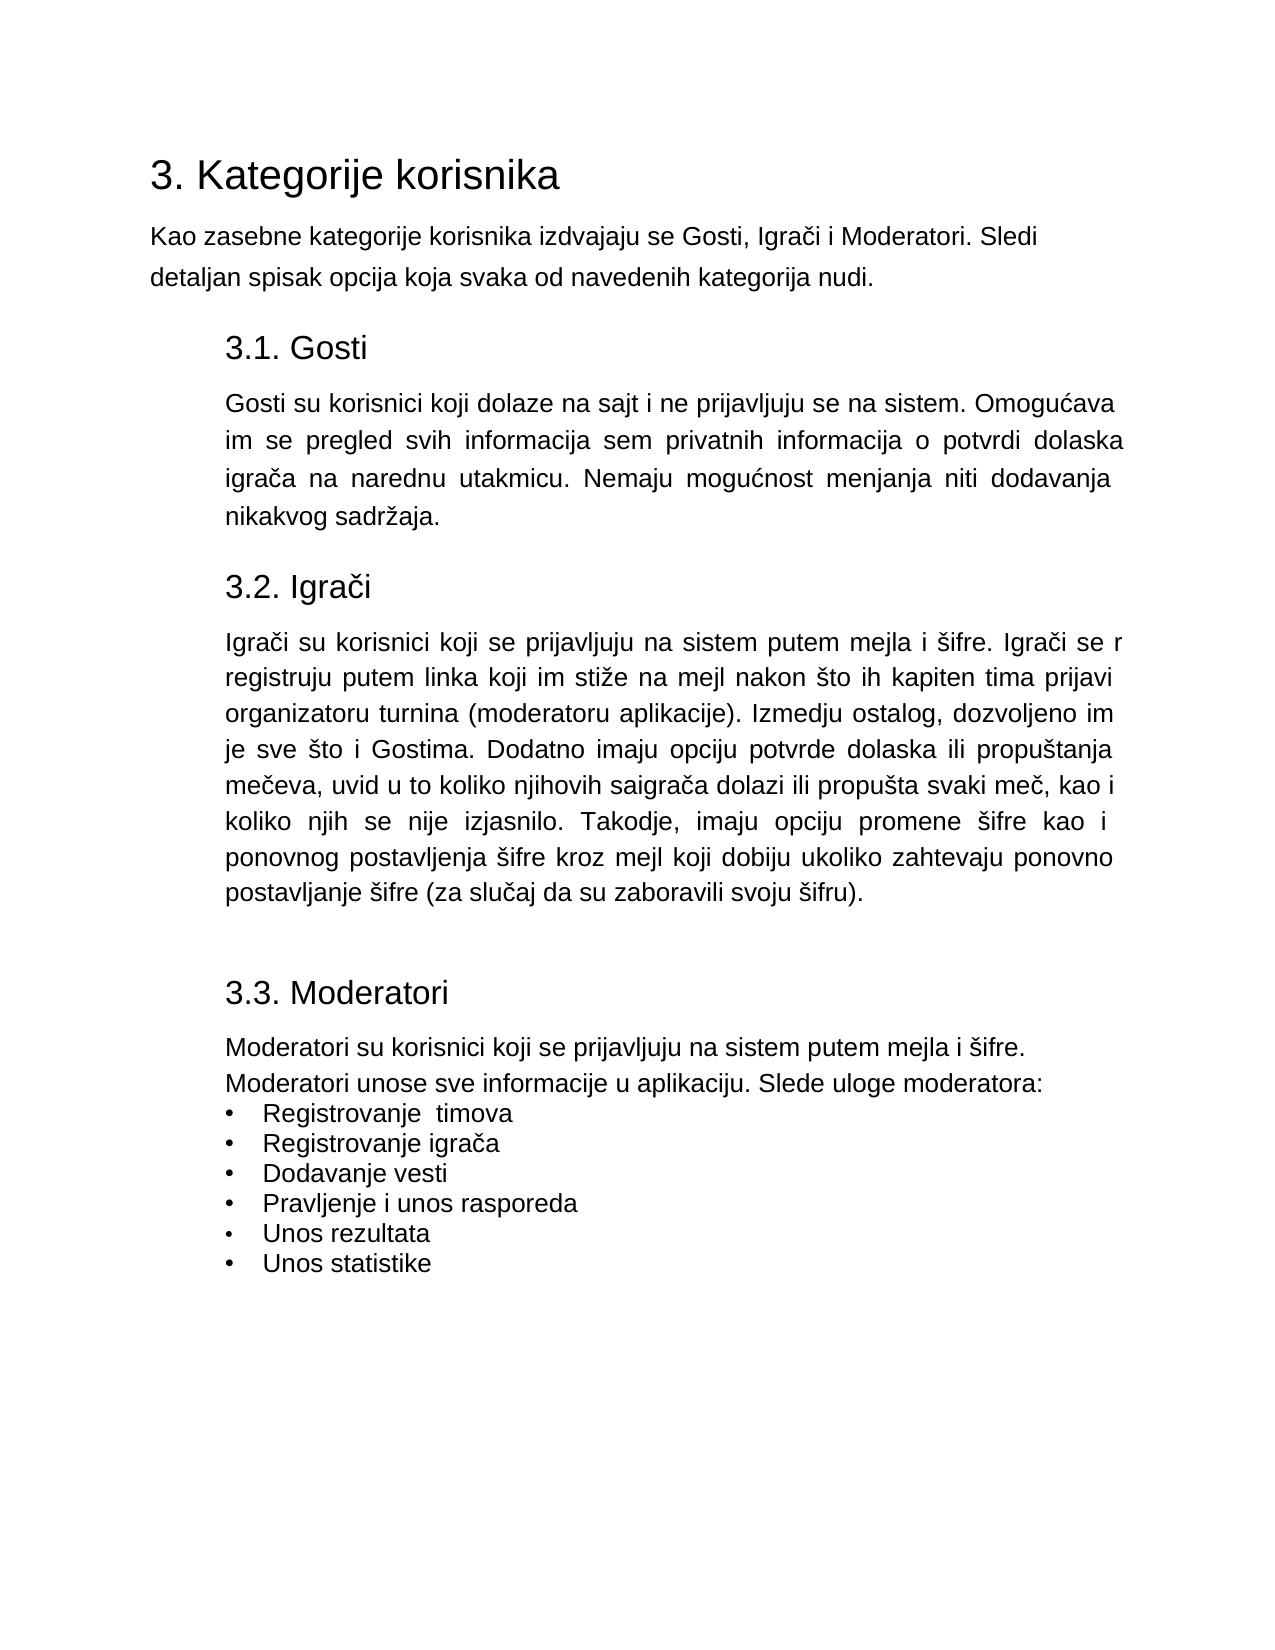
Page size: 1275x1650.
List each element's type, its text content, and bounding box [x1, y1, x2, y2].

text Kao zasebne kategorije korisnika izdvajaju se Gosti, Igrači i Moderatori. Sledi detaljan spisak opcija koja svaka od navedenih kategorija nudi. [150, 221, 1125, 292]
text 3.3. Moderatori [225, 973, 1125, 1011]
list Unos rezultata [225, 1218, 1125, 1248]
list Registrovanje timova [225, 1098, 1125, 1128]
text Moderatori su korisnici koji se prijavljuju na sistem putem mejla i šifre. [150, 1032, 1125, 1062]
text 3.2. Igrači [225, 567, 1125, 606]
list Unos statistike [225, 1248, 1125, 1278]
text 3.1. Gosti [150, 328, 1125, 367]
text Igrači su korisnici koji se prijavljuju na sistem putem mejla i šifre. Igrači se r registruju putem linka koji im stiže na mejl nakon što ih kapiten tima prijavi organizatoru turnina (moderatoru aplikacije). Izmedju ostalog, dozvoljeno im je sve što i Gostima. Dodatno imaju opciju potvrde dolaska ili propuštanja mečeva, uvid u to koliko njihovih saigrača dolazi ili propušta svaki meč, kao i koliko njih se nije izjasnilo. Takodje, imaju opciju promene šifre kao i ponovnog postavljenja šifre kroz mejl koji dobiju ukoliko zahtevaju ponovno postavljanje šifre (za slučaj da su zaboravili svoju šifru). [150, 627, 1125, 907]
text Moderatori unose sve informacije u aplikaciju. Slede uloge moderatora: [150, 1068, 1125, 1098]
list Pravljenje i unos rasporeda [225, 1188, 1125, 1218]
text Gosti su korisnici koji dolaze na sajt i ne prijavljuju se na sistem. Omogućava im se pregled svih informacija sem privatnih informacija o potvrdi dolaska igrača na narednu utakmicu. Nemaju mogućnost menjanja niti dodavanja nikakvog sadržaja. [150, 388, 1125, 530]
list Registrovanje igrača [225, 1128, 1125, 1158]
text 3. Kategorije korisnika [150, 150, 1125, 198]
list Dodavanje vesti [225, 1158, 1125, 1188]
